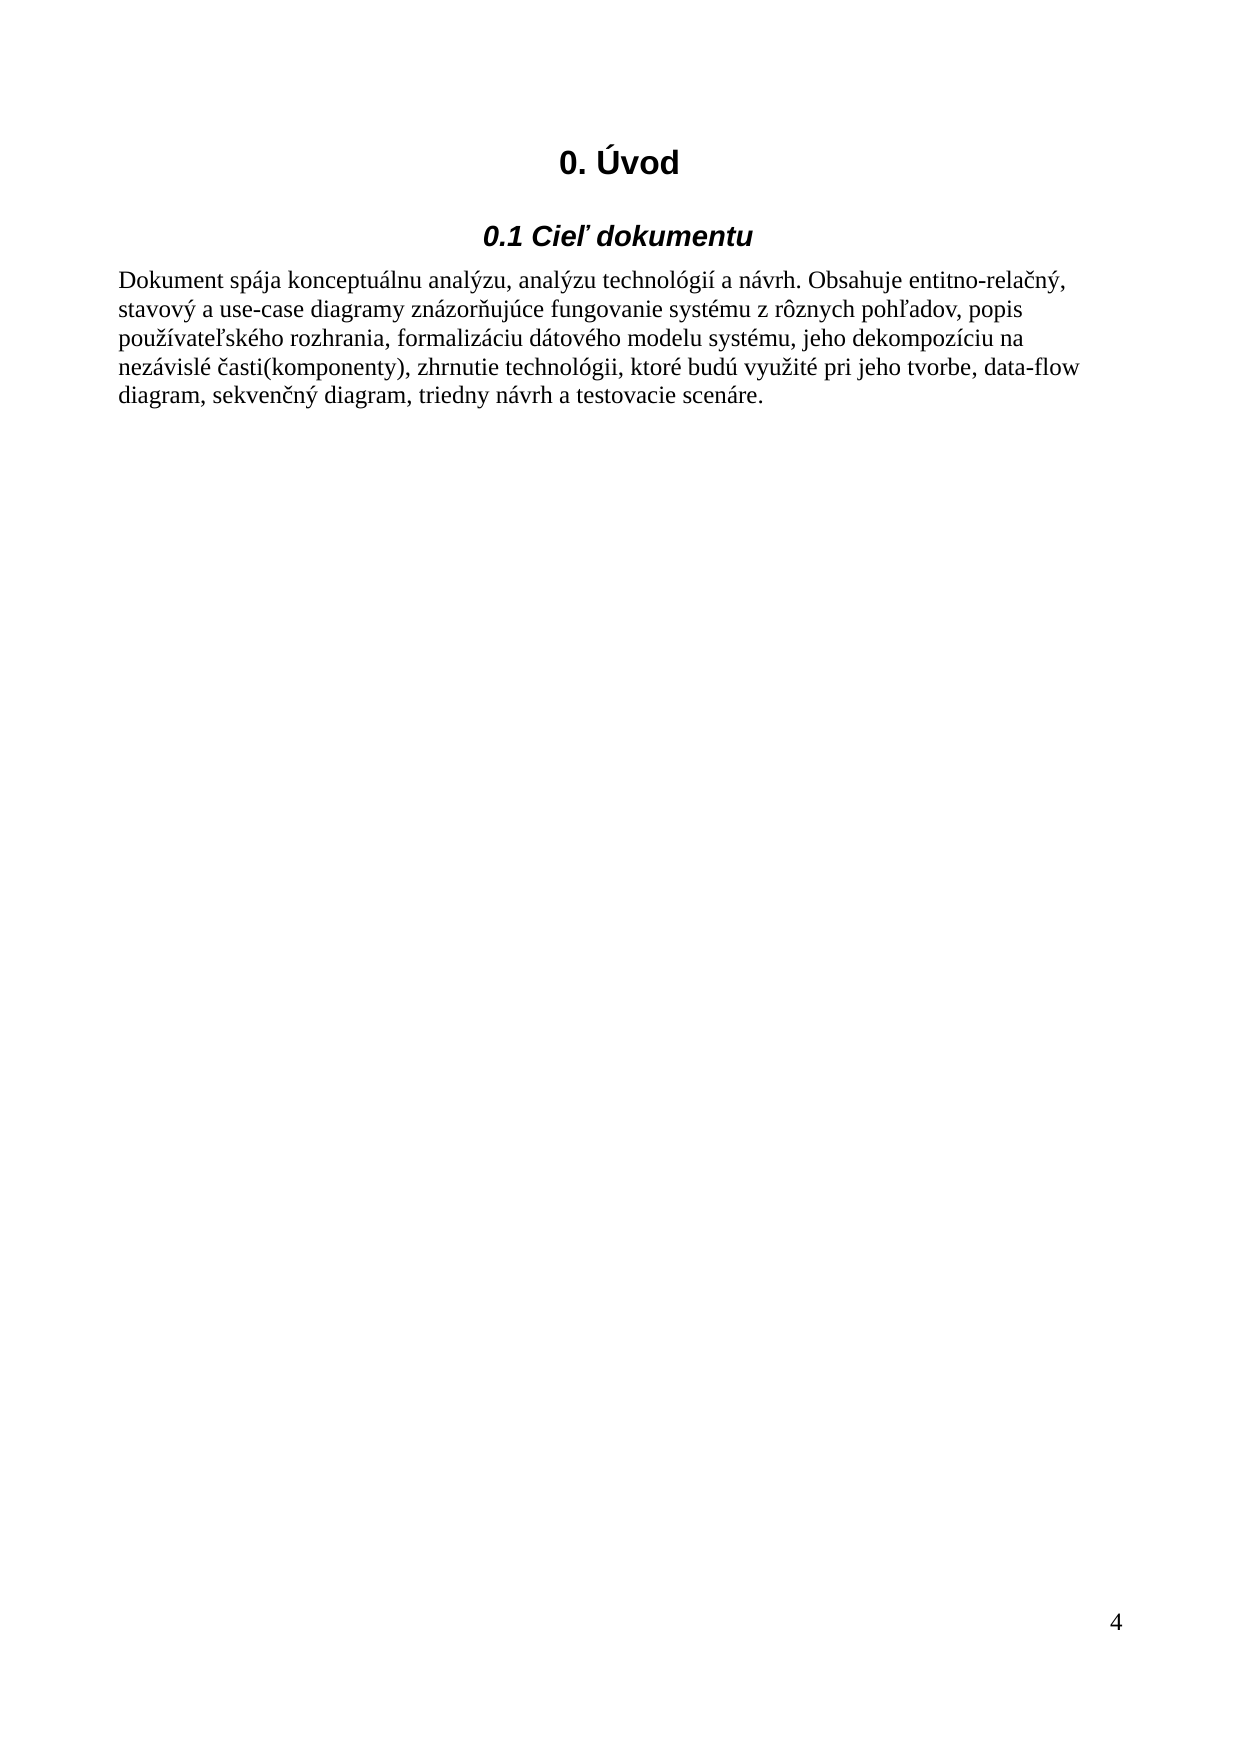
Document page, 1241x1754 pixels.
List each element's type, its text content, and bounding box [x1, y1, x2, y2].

text Dokument spája konceptuálnu analýzu, analýzu technológií a návrh. Obsahuje entitno-relačný, stavový a use-case diagramy znázorňujúce fungovanie systému z rôznych pohľadov, popis používateľského rozhrania, formalizáciu dátového modelu systému, jeho dekompozíciu na nezávislé časti(komponenty), zhrnutie technológii, ktoré budú využité pri jeho tvorbe, data-flow diagram, sekvenčný diagram, triedny návrh a testovacie scenáre. [118, 265, 1122, 409]
subtitle 0. Úvod [117, 143, 1122, 182]
subtitle 0.1 Cieľ dokumentu [117, 219, 1122, 253]
